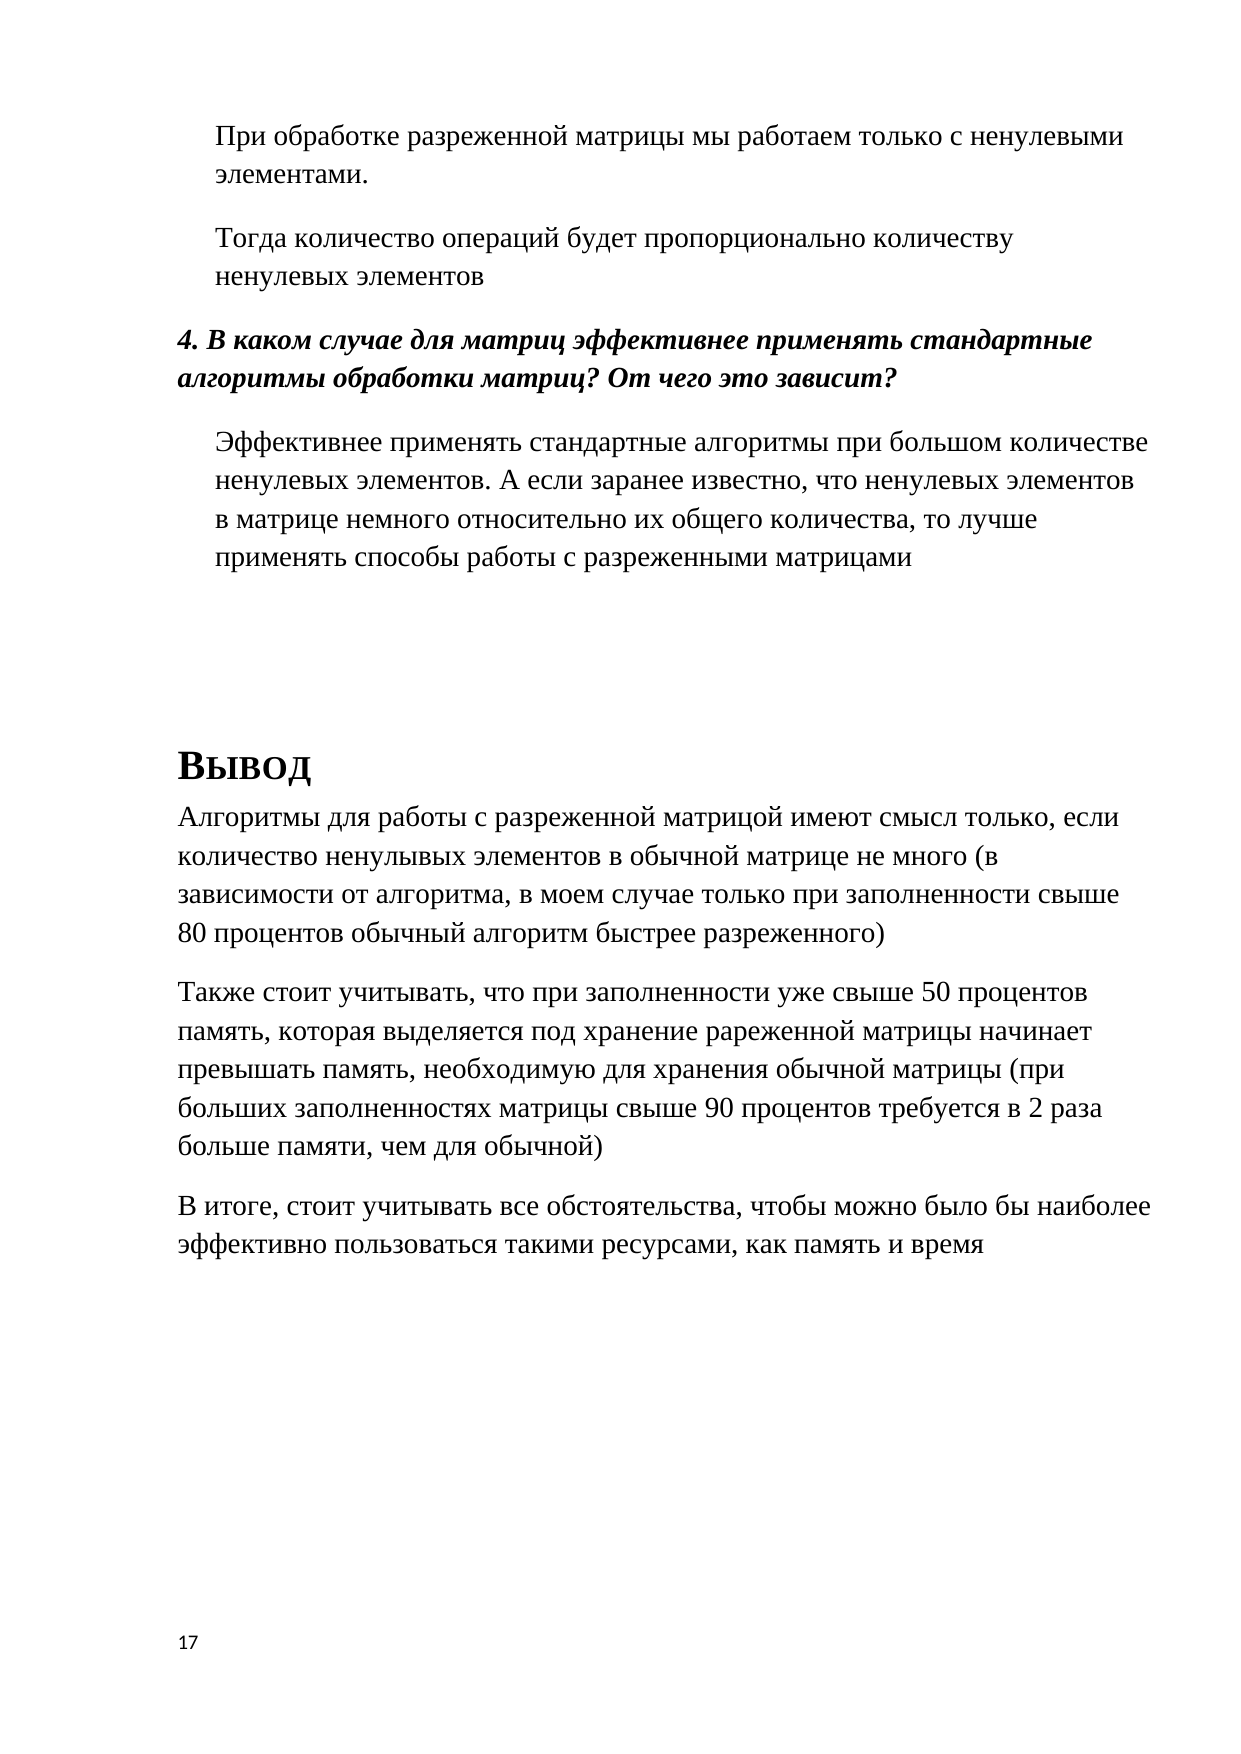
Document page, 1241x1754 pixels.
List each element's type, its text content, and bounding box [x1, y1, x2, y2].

list Эффективнее применять стандартные алгоритмы при большом количестве ненулевых элементов. А если заранее известно, что ненулевых элементов в матрице немного относительно их общего количества, то лучше применять способы работы с разреженными матрицами [215, 424, 1152, 601]
text Алгоритмы для работы с разреженной матрицой имеют смысл только, если количество ненулывых элементов в обычной матрице не много (в зависимости от алгоритма, в моем случае только при заполненности свыше 80 процентов обычный алгоритм быстрее разреженного) [177, 799, 1152, 948]
list При обработке разреженной матрицы мы работаем только с ненулевыми элементами. [215, 118, 1152, 190]
list Тогда количество операций будет пропорционально количеству ненулевых элементов [215, 220, 1152, 292]
list 4. В каком случае для матриц эффективнее применять стандартные алгоритмы обработки матриц? От чего это зависит? [177, 322, 1152, 394]
subtitle Вывод [177, 740, 1152, 788]
text В итоге, стоит учитывать все обстоятельства, чтобы можно было бы наиболее эффективно пользоваться такими ресурсами, как память и время [177, 1188, 1152, 1260]
text Также стоит учитывать, что при заполненности уже свыше 50 процентов память, которая выделяется под хранение рареженной матрицы начинает превышать память, необходимую для хранения обычной матрицы (при больших заполненностях матрицы свыше 90 процентов требуется в 2 раза больше памяти, чем для обычной) [177, 974, 1152, 1162]
